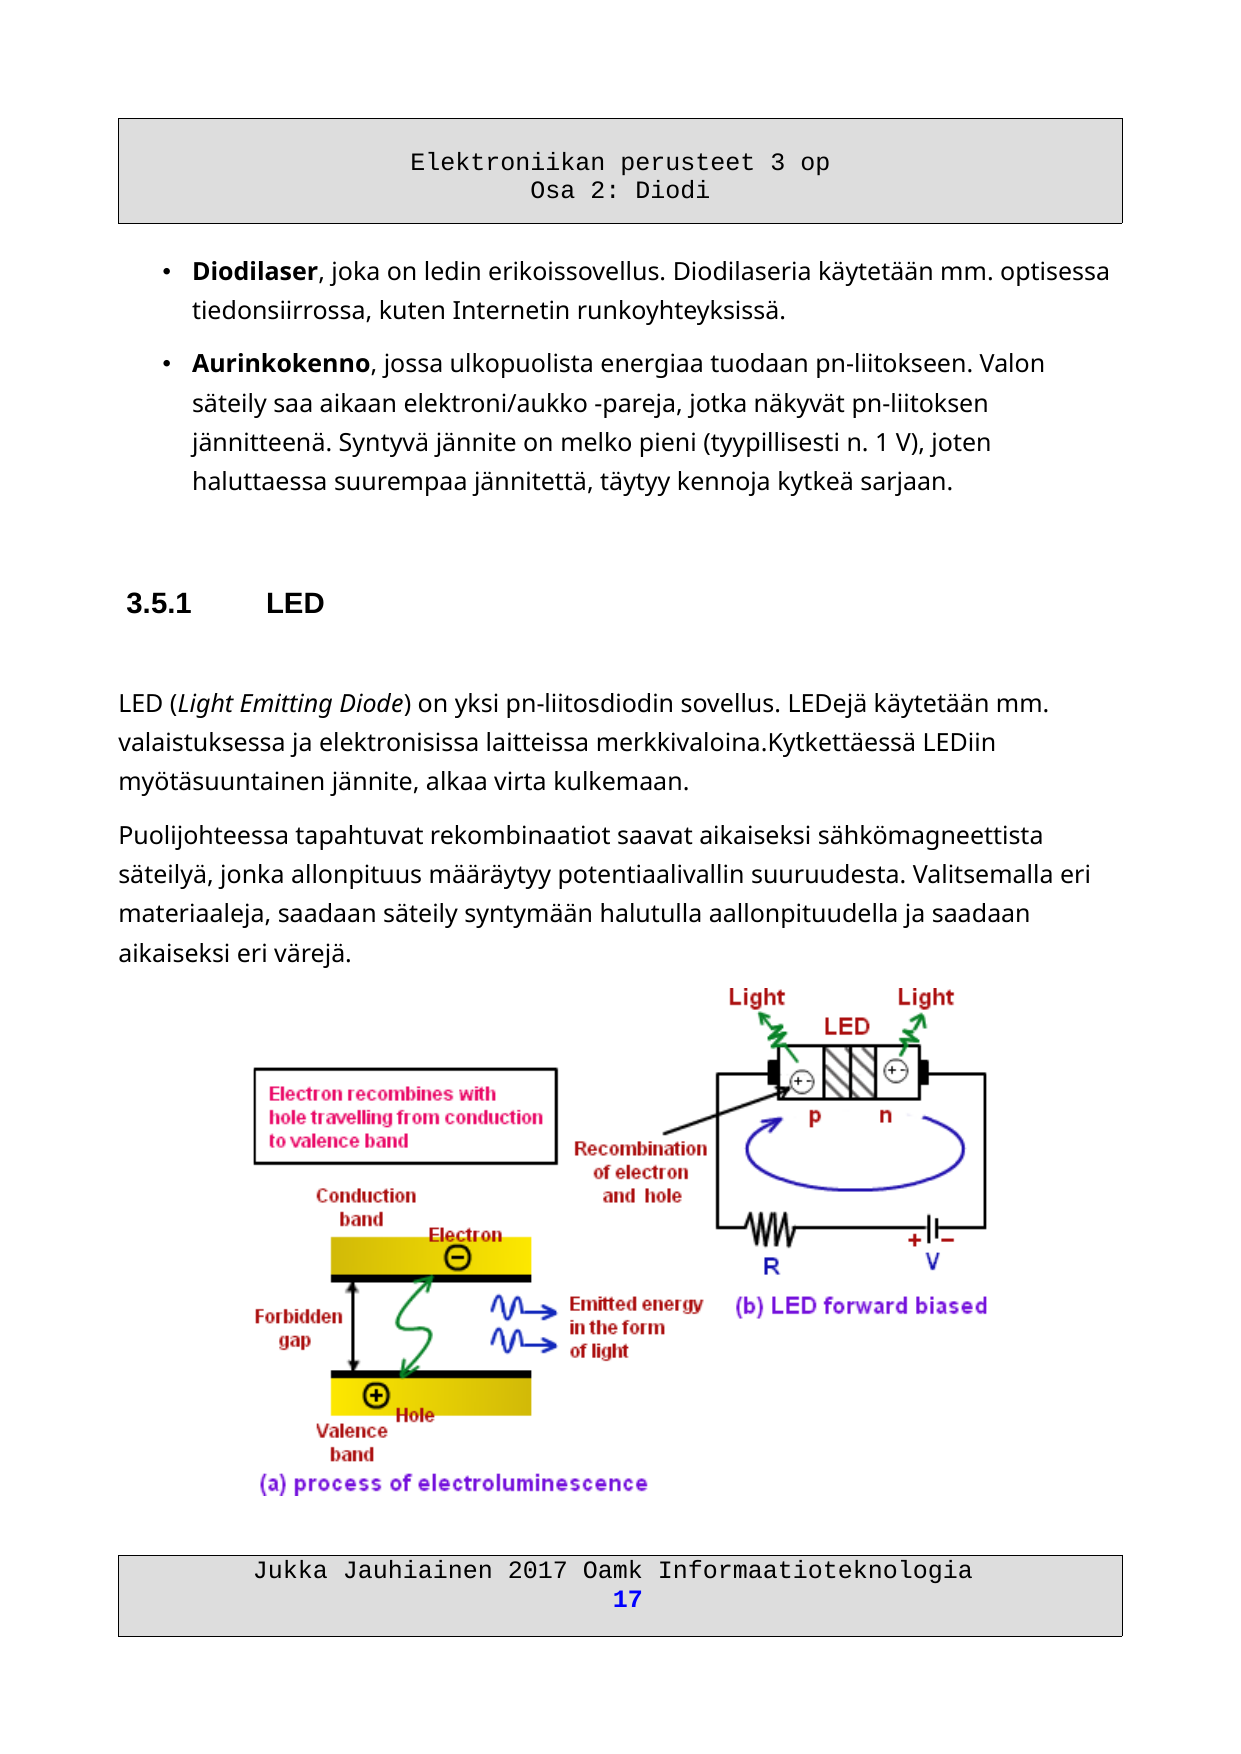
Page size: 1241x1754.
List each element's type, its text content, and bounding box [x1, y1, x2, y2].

list Diodilaser, joka on ledin erikoissovellus. Diodilaseria käytetään mm. optisessa tiedonsiirrossa, kuten Internetin runkoyhteyksissä. [162, 253, 1122, 326]
subtitle LED [118, 586, 1122, 619]
picture [253, 988, 987, 1496]
text LED (Light Emitting Diode) on yksi pn-liitosdiodin sovellus. LEDejä käytetään mm. valaistuksessa ja elektronisissa laitteissa merkkivaloina.Kytkettäessä LEDiin myötäsuuntainen jännite, alkaa virta kulkemaan. [118, 686, 1122, 798]
text Puolijohteessa tapahtuvat rekombinaatiot saavat aikaiseksi sähkömagneettista säteilyä, jonka allonpituus määräytyy potentiaalivallin suuruudesta. Valitsemalla eri materiaaleja, saadaan säteily syntymään halutulla aallonpituudella ja saadaan aikaiseksi eri värejä. [118, 818, 1122, 969]
list Aurinkokenno, jossa ulkopuolista energiaa tuodaan pn-liitokseen. Valon säteily saa aikaan elektroni/aukko -pareja, jotka näkyvät pn-liitoksen jännitteenä. Syn­tyvä jännite on melko pieni (tyypillisesti n. 1 V), joten haluttaessa suurempaa jännitettä, täytyy kennoja kytkeä sarjaan. [162, 346, 1122, 498]
